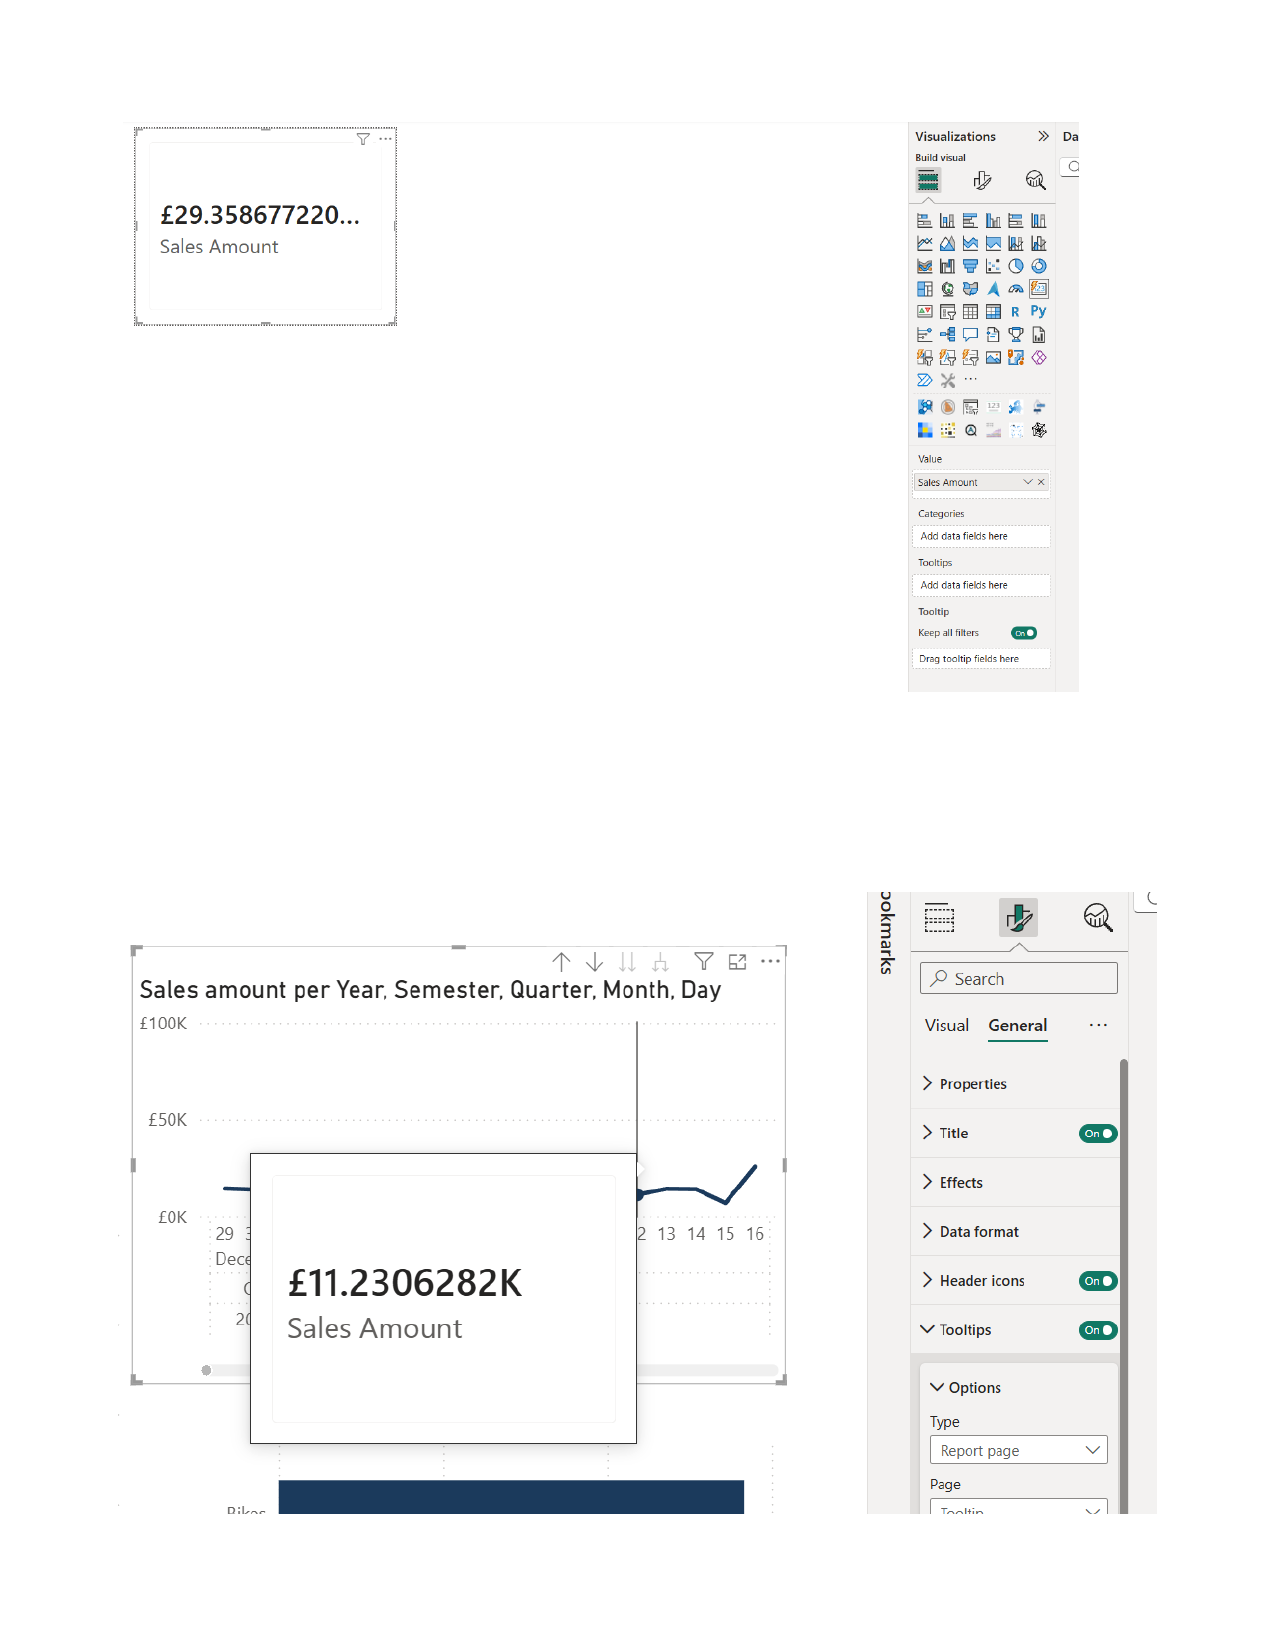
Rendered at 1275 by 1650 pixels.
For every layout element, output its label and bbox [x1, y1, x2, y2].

picture [123, 122, 1079, 692]
picture [118, 892, 1157, 1514]
